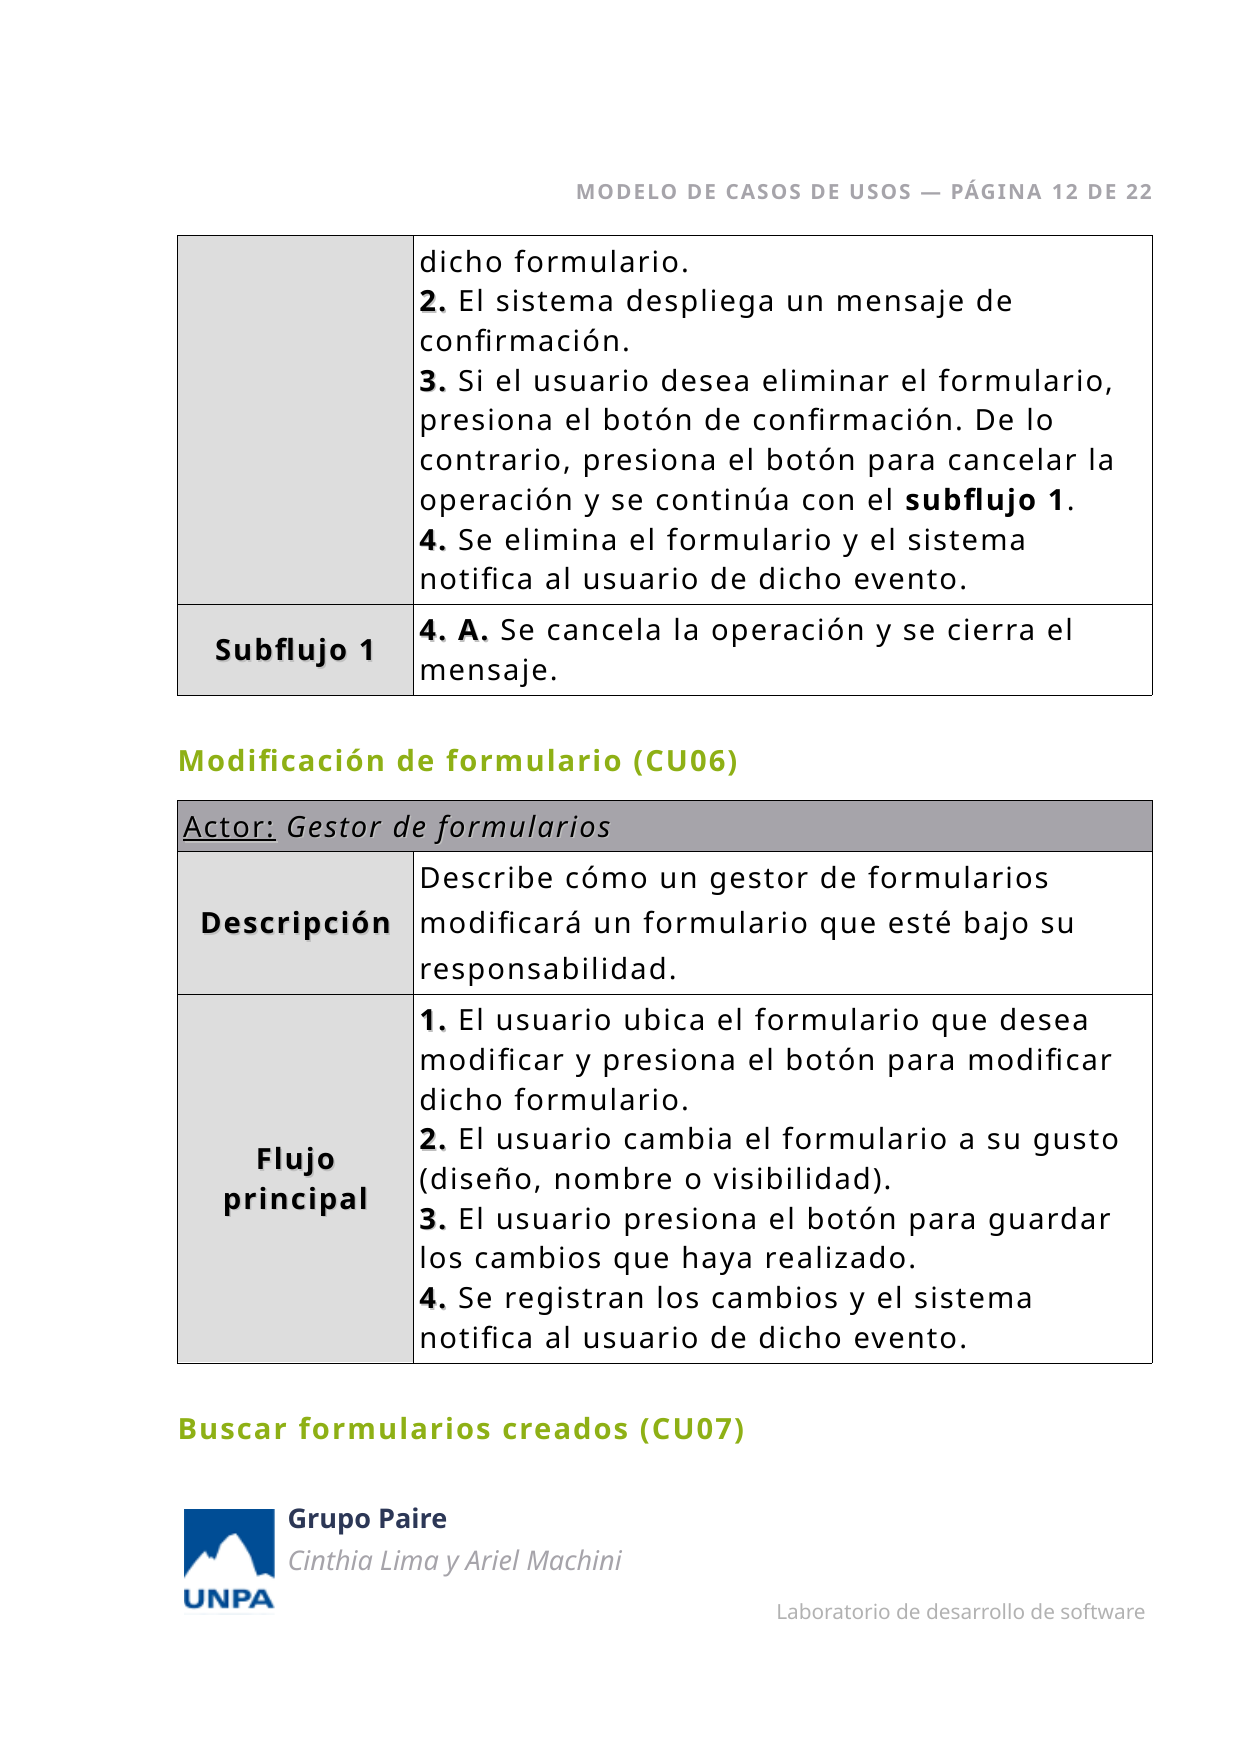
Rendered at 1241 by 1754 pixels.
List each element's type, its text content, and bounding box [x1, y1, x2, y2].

text Modificación de formulario (CU06) [177, 741, 1152, 780]
text Buscar formularios creados (CU07) [177, 1408, 1152, 1448]
table_cell Flujo principal [178, 995, 413, 1362]
picture [184, 1509, 275, 1615]
table_cell Descripción [178, 852, 413, 994]
table_cell 1. El usuario ubica el formulario que desea modificar y presiona el botón para modificar dicho formulario. 2. El usuario cambia el formulario a su gusto (diseño, nombre o visibilidad). 3. El usuario presiona el botón para guardar los cambios que haya realizado. 4. Se registran los cambios y el sistema notifica al usuario de dicho evento. [414, 995, 1152, 1362]
table_cell dicho formulario. 2. El sistema despliega un mensaje de confirmación. 3. Si el usuario desea eliminar el formulario, presiona el botón de confirmación. De lo contrario, presiona el botón para cancelar la operación y se continúa con el subflujo 1. 4. Se elimina el formulario y el sistema notifica al usuario de dicho evento. [414, 236, 1152, 604]
table_cell Describe cómo un gestor de formularios modificará un formulario que esté bajo su responsabilidad. [414, 852, 1152, 994]
table_cell 4. A. Se cancela la operación y se cierra el mensaje. [414, 605, 1152, 695]
table_cell [178, 236, 413, 604]
table_cell Subflujo 1 [178, 605, 413, 695]
table_header Actor: Gestor de formularios [178, 801, 1152, 851]
